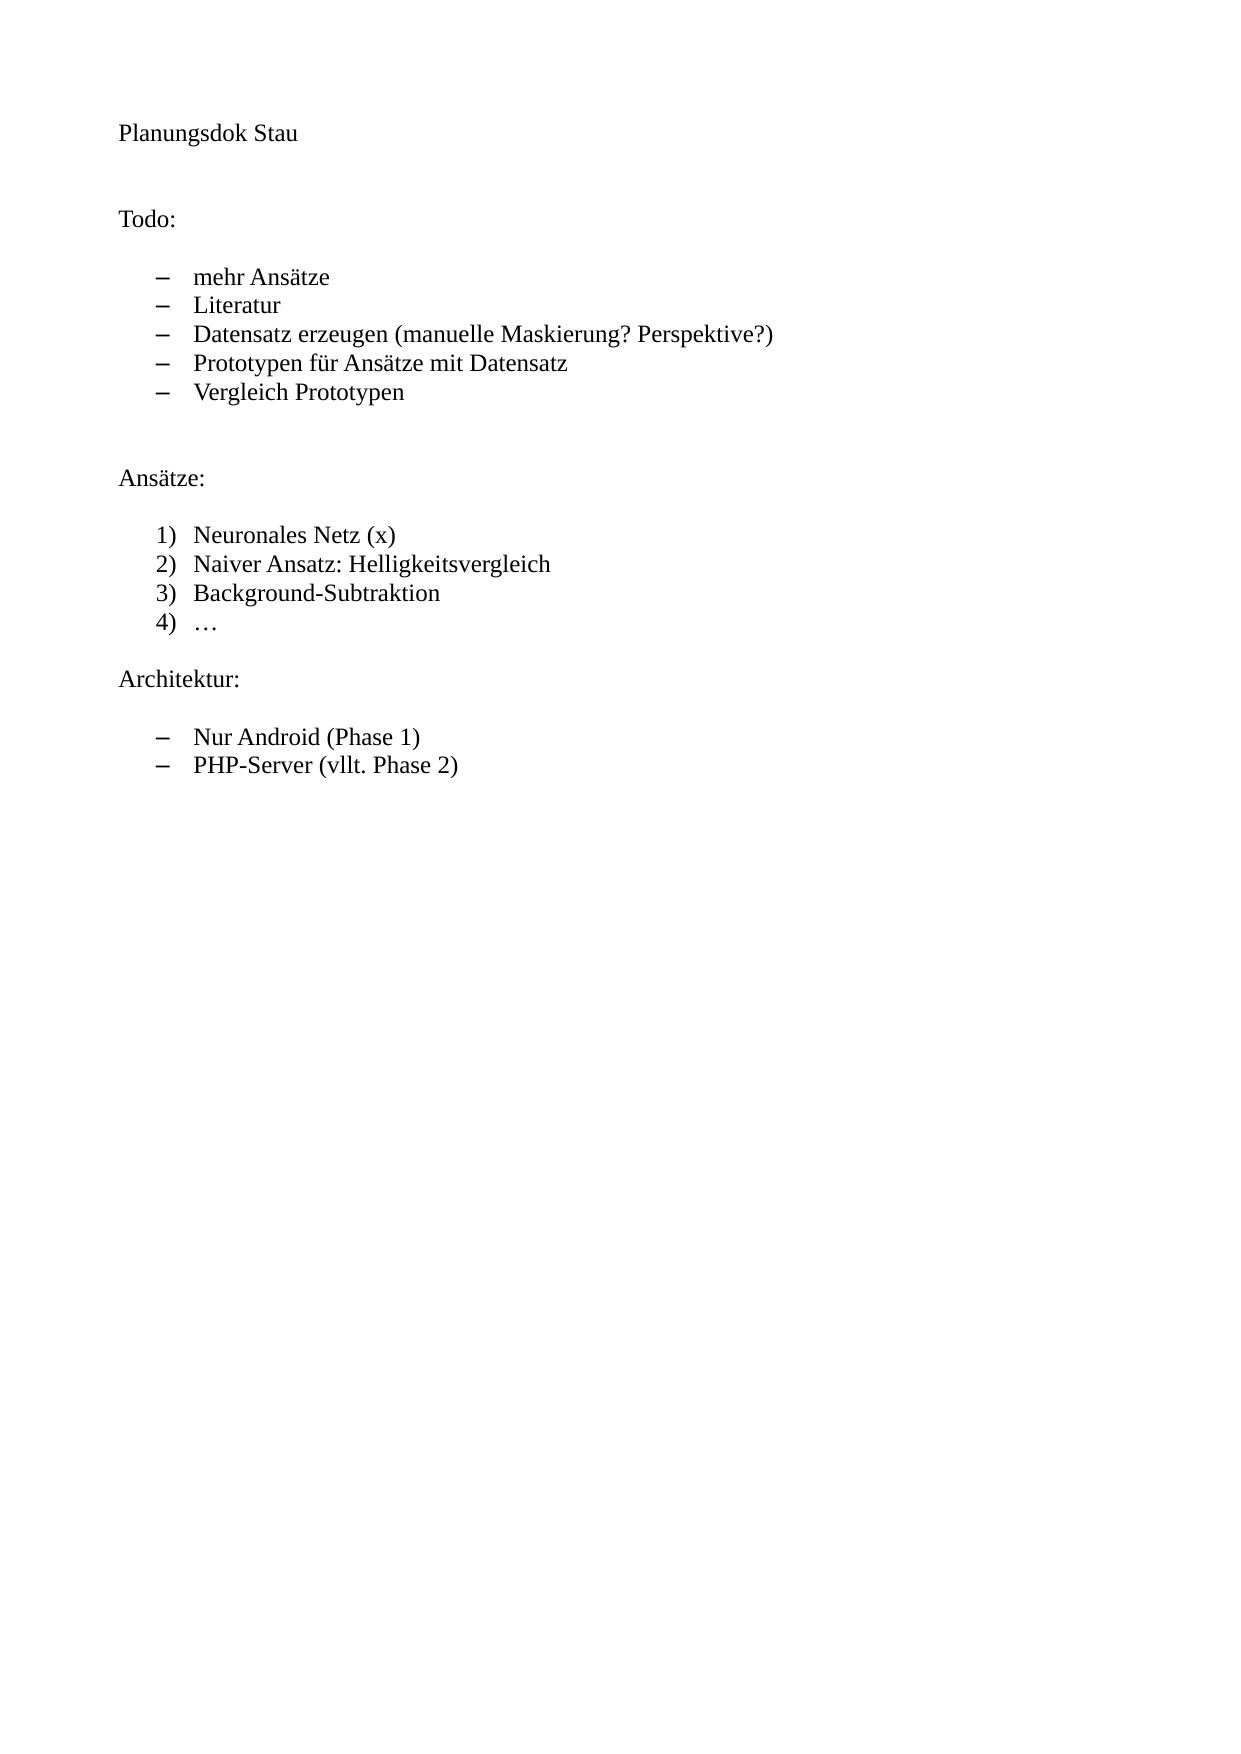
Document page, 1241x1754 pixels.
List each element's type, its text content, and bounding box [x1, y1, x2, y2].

text Ansätze: [118, 463, 1122, 492]
text Todo: [118, 204, 1122, 233]
list Datensatz erzeugen (manuelle Maskierung? Perspektive?) [156, 319, 1122, 348]
list … [156, 607, 1122, 636]
text Architektur: [118, 664, 1122, 693]
list Background-Subtraktion [156, 578, 1122, 607]
list Naiver Ansatz: Helligkeitsvergleich [156, 549, 1122, 578]
list PHP-Server (vllt. Phase 2) [156, 751, 1122, 779]
list mehr Ansätze [156, 262, 1122, 291]
list Prototypen für Ansätze mit Datensatz [156, 348, 1122, 377]
list Literatur [156, 291, 1122, 319]
list Nur Android (Phase 1) [156, 722, 1122, 751]
text Planungsdok Stau [118, 118, 1122, 147]
list Neuronales Netz (x) [156, 521, 1122, 549]
list Vergleich Prototypen [156, 377, 1122, 406]
